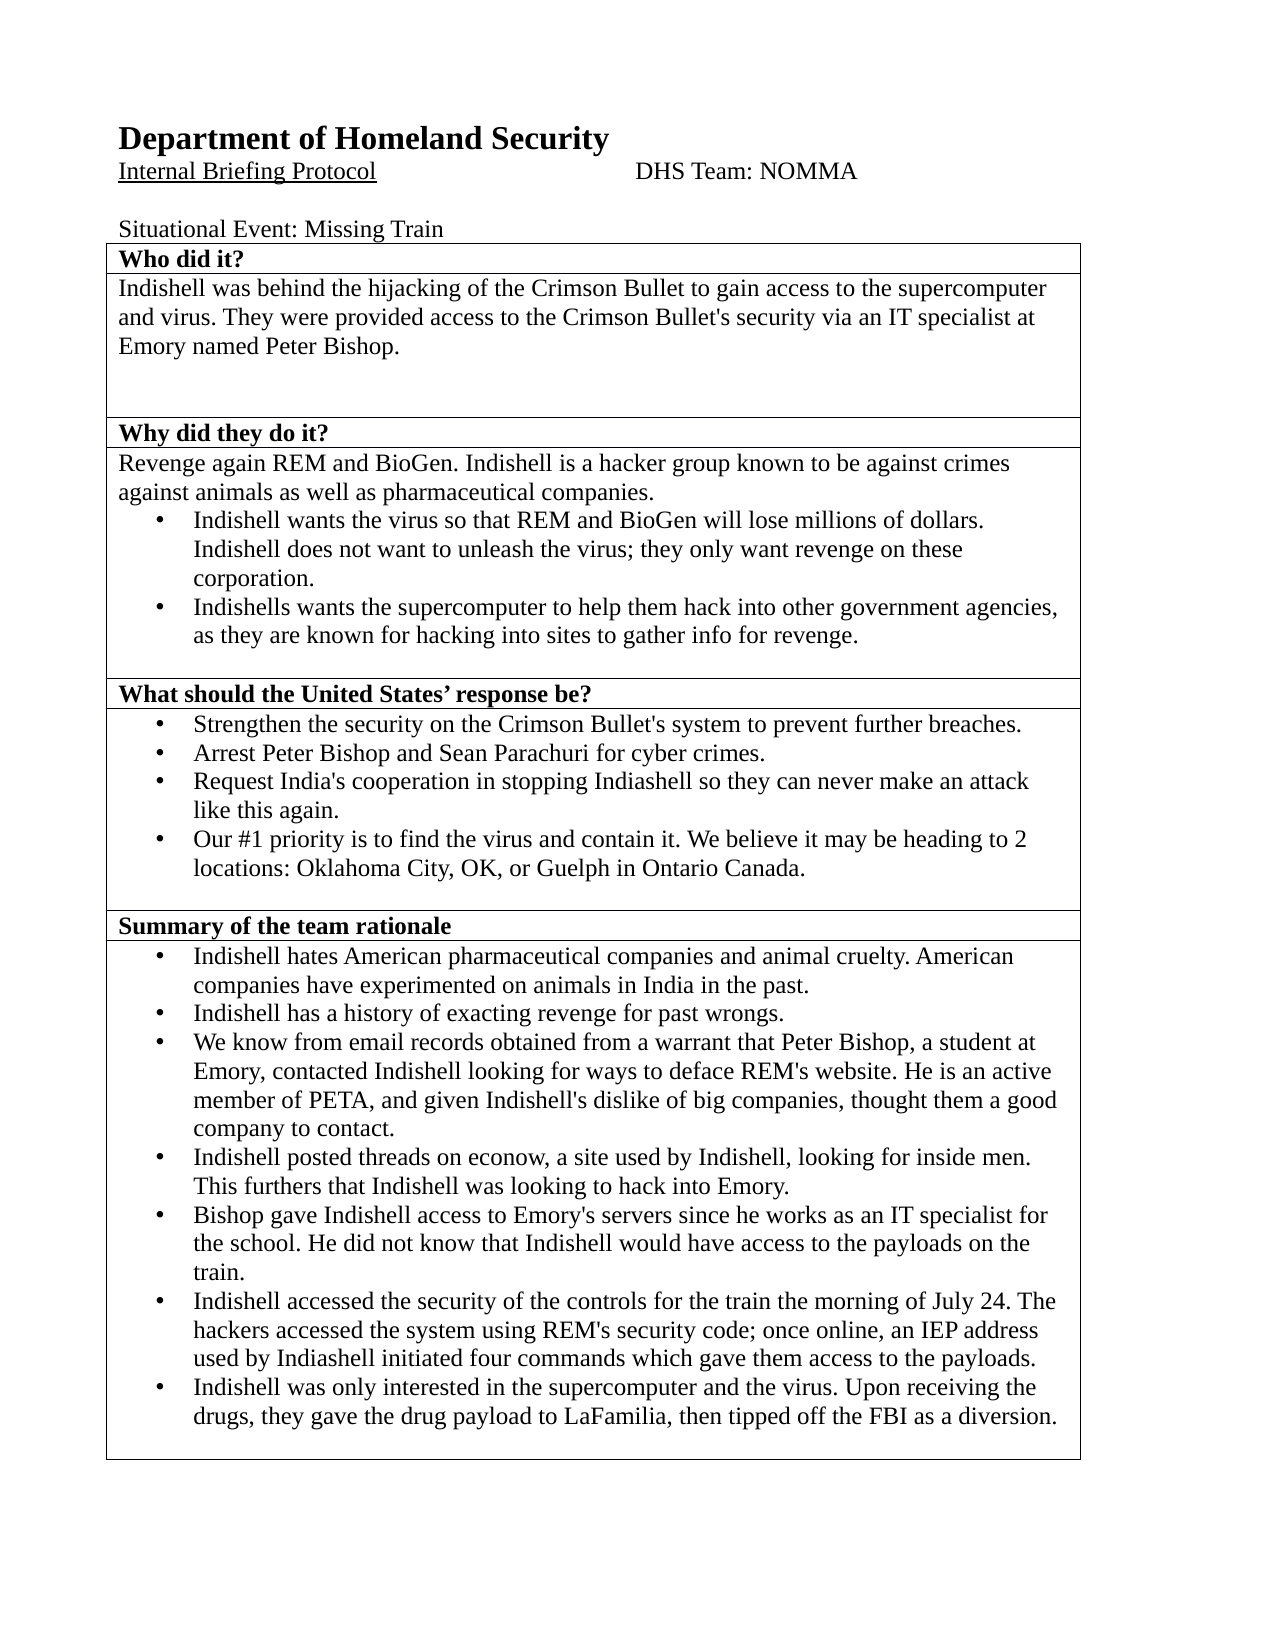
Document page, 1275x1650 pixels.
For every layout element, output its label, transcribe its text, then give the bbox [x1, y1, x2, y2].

text Situational Event: Missing Train [118, 214, 1157, 243]
text Internal Briefing Protocol DHS Team: NOMMA [118, 156, 1157, 185]
table_cell Summary of the team rationale [107, 911, 1080, 940]
table_cell Strengthen the security on the Crimson Bullet's system to prevent further breaches. Arrest Peter Bishop and Sean Parachuri for cyber crimes. Request India's cooperation in stopping Indiashell so they can never make an attack like this again. Our #1 priority is to find the virus and contain it. We believe it may be heading to 2 locations: Oklahoma City, OK, or Guelph in Ontario Canada. [107, 709, 1080, 910]
table_cell What should the United States’ response be? [107, 679, 1080, 708]
table_cell Indishell was behind the hijacking of the Crimson Bullet to gain access to the supercomputer and virus. They were provided access to the Crimson Bullet's security via an IT specialist at Emory named Peter Bishop. [107, 274, 1080, 417]
table_cell Indishell hates American pharmaceutical companies and animal cruelty. American companies have experimented on animals in India in the past. Indishell has a history of exacting revenge for past wrongs. We know from email records obtained from a warrant that Peter Bishop, a student at Emory, contacted Indishell looking for ways to deface REM's website. He is an active member of PETA, and given Indishell's dislike of big companies, thought them a good company to contact. Indishell posted threads on econow, a site used by Indishell, looking for inside men. This furthers that Indishell was looking to hack into Emory. Bishop gave Indishell access to Emory's servers since he works as an IT specialist for the school. He did not know that Indishell would have access to the payloads on the train. Indishell accessed the security of the controls for the train the morning of July 24. The hackers accessed the system using REM's security code; once online, an IEP address used by Indiashell initiated four commands which gave them access to the payloads. Indishell was only interested in the supercomputer and the virus. Upon receiving the drugs, they gave the drug payload to LaFamilia, then tipped off the FBI as a diversion. [107, 941, 1080, 1458]
table_cell Revenge again REM and BioGen. Indishell is a hacker group known to be against crimes against animals as well as pharmaceutical companies. Indishell wants the virus so that REM and BioGen will lose millions of dollars. Indishell does not want to unleash the virus; they only want revenge on these corporation. Indishells wants the supercomputer to help them hack into other government agencies, as they are known for hacking into sites to gather info for revenge. [107, 448, 1080, 678]
table_cell Why did they do it? [107, 418, 1080, 447]
text Department of Homeland Security [118, 118, 1157, 156]
table_header Who did it? [107, 244, 1080, 272]
